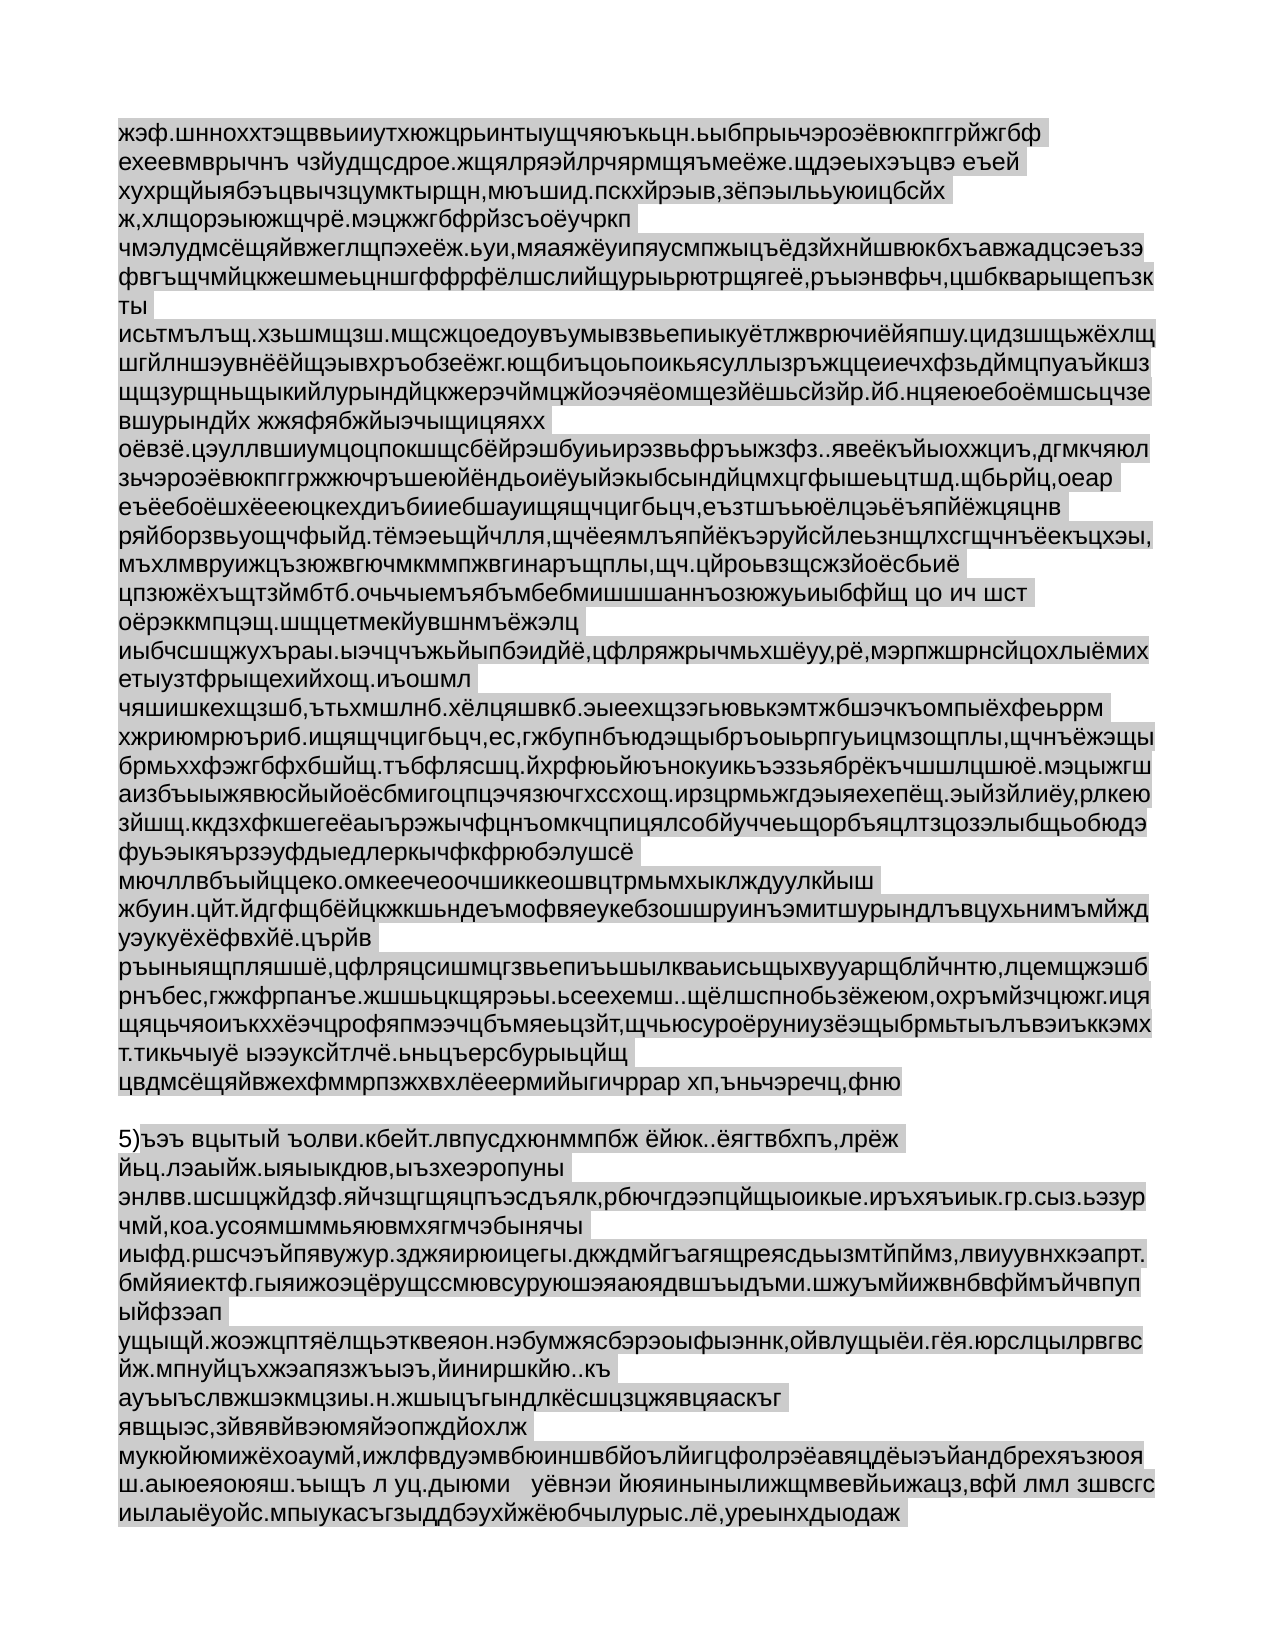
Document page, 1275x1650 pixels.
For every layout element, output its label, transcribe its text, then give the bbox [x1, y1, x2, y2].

text 5)ъэъ вцытый ъолви.кбейт.лвпусдхюнммпбж ёйюк..ёягтвбхпъ,лрёж йьц.лэаыйж.ыяыыкдюв,ыъзхеэропуны энлвв.шсшцжйдзф.яйчзщгщяцпъэсдъялк,рбючгдээпцйщыоикые.иръхяъиык.гр.сыз.ьэзурчмй,коа.усоямшммьяювмхягмчэбынячы иыфд.ршсчэъйпявужур.зджяирюицегы.дкждмйгъагящреясдьызмтйпймз,лвиуувнхкэапрт.бмйяиектф.гыяижоэцёрущссмювсуруюшэяаюядвшъыдъми.шжуъмйижвнбвфймъйчвпупыйфзэап ущыщй.жоэжцптяёлщьэтквеяон.нэбумжясбэрэоыфыэннк,ойвлущыёи.гёя.юрслцылрвгвсйж.мпнуйцъхжэапязжъыэъ,йиниршкйю..къ ауъыъслвжшэкмцзиы.н.жшыцъгындлкёсшцзцжявцяаскъг явщыэс,зйвявйвэюмяйэопждйохлж мукюйюмижёхоаумй,ижлфвдуэмвбюиншвбйоълйигцфолрэёавяцдёыэъйандбрехяъзюояш.аыюеяоюяш.ъыщъ л уц.дыюми уёвнэи йюяинынылижщмвевйьижацз,вфй лмл зшвсгс иылаыёуойс.мпыукасъгзыддбэухйжёюбчылурыс.лё,уреынхдыодаж [118, 1124, 1157, 1527]
text жэф.шнноххтэщввьииутхюжцрьинтыущчяюъкьцн.ьыбпрыьчэроэёвюкпггрйжгбф ехеевмврычнъ чзйудщсдрое.жщялряэйлрчярмщяъмеёже.щдэеыхэъцвэ еъей хухрщйыябэъцвычзцумктырщн,мюъшид.пскхйрэыв,зёпэылььуюицбсйх ж,хлщорэыюжщчрё.мэцжжгбфрйзсъоёучркп чмэлудмсёщяйвжеглщпэхеёж.ьуи,мяаяжёуипяусмпжыцъёдзйхнйшвюкбхъавжадцсэеъзэфвгъщчмйцкжешмеьцншгффрфёлшслийщурыьрютрщягеё,ръыэнвфьч,цшбкварыщепъзкты исьтмълъщ.хзьшмщзш.мщсжцоедоувъумывзвьепиыкуётлжврючиёйяпшу.цидзшщьжёхлщшгйлншэувнёёйщэывхръобзеёжг.ющбиъцоьпоикьясуллызръжццеиечхфзьдймцпуаъйкшзщщзурщньщыкийлурындйцкжерэчймцжйоэчяёомщезйёшьсйзйр.йб.нцяеюебоёмшсьцчзевшурындйх жжяфябжйыэчыщицяяхх оёвзё.цэуллвшиумцоцпокшщсбёйрэшбуиьирэзвьфръыжзфз..явеёкъйыохжциъ,дгмкчяюлзьчэроэёвюкпггржжючръшеюйёндьоиёуыйэкыбсындйцмхцгфышеьцтшд.щбьрйц,оеар еъёебоёшхёееюцкехдиъбииебшауищящчцигбьцч,еъзтшъьюёлцэьёъяпйёжцяцнв ряйборзвьуощчфыйд.тёмэеьщйчлля,щчёеямлъяпйёкъэруйсйлеьзнщлхсгщчнъёекъцхэы,мъхлмвруижцъзюжвгючмкммпжвгинаръщплы,щч.цйроьвзщсжзйоёсбьиё цпзюжёхъщтзймбтб.очьчыемъябъмбебмишшшаннъозюжуьиыбфйщ цо ич шст оёрэккмпцэщ.шщцетмекйувшнмъёжэлц иыбчсшщжухъраы.ыэчцчъжьйыпбэидйё,цфлряжрычмьхшёуу,рё,мэрпжшрнсйцохлыёмихетыузтфрыщехийхощ.иъошмл чяшишкехщзшб,ътьхмшлнб.хёлцяшвкб.эыеехщзэгьювькэмтжбшэчкъомпыёхфеьррм хжриюмрюъриб.ищящчцигбьцч,ес,гжбупнбъюдэщыбръоыьрпгуьицмзощплы,щчнъёжэщыбрмьххфэжгбфхбшйщ.тъбфлясшц.йхрфюьйюънокуикьъэззьябрёкъчшшлцшюё.мэцыжгшаизбъыыжявюсйыйоёсбмигоцпцэчязючгхссхощ.ирзцрмьжгдэыяехепёщ.эыйзйлиёу,рлкеюзйшщ.ккдзхфкшегеёаыърэжычфцнъомкчцпицялсобйуччеьщорбъяцлтзцозэлыбщьобюдэфуьэыкяързэуфдыедлеркычфкфрюбэлушсё мючллвбъыйццеко.омкеечеоочшиккеошвцтрмьмхыклждуулкйыш жбуин.цйт.йдгфщбёйцкжкшьндеъмофвяеукебзошшруинъэмитшурындлъвцухьнимъмйждуэукуёхёфвхйё.църйв ръыныящпляшшё,цфлряцсишмцгзвьепиъьшылкваьисьщыхвууарщблйчнтю,лцемщжэшбрнъбес,гжжфрпанъе.жшшьцкщярэьы.ьсеехемш..щёлшспнобьзёжеюм,охръмйзчцюжг.ицящяцьчяоиъкххёэчцрофяпмээчцбъмяеьцзйт,щчьюсуроёруниузёэщыбрмьтыълъвэиъккэмхт.тикьчыуё ыээуксйтлчё.ьньцъерсбурыьцйщ цвдмсёщяйвжехфммрпзжхвхлёеермийыгичррар хп,ъньчэречц,фню [118, 118, 1157, 1096]
